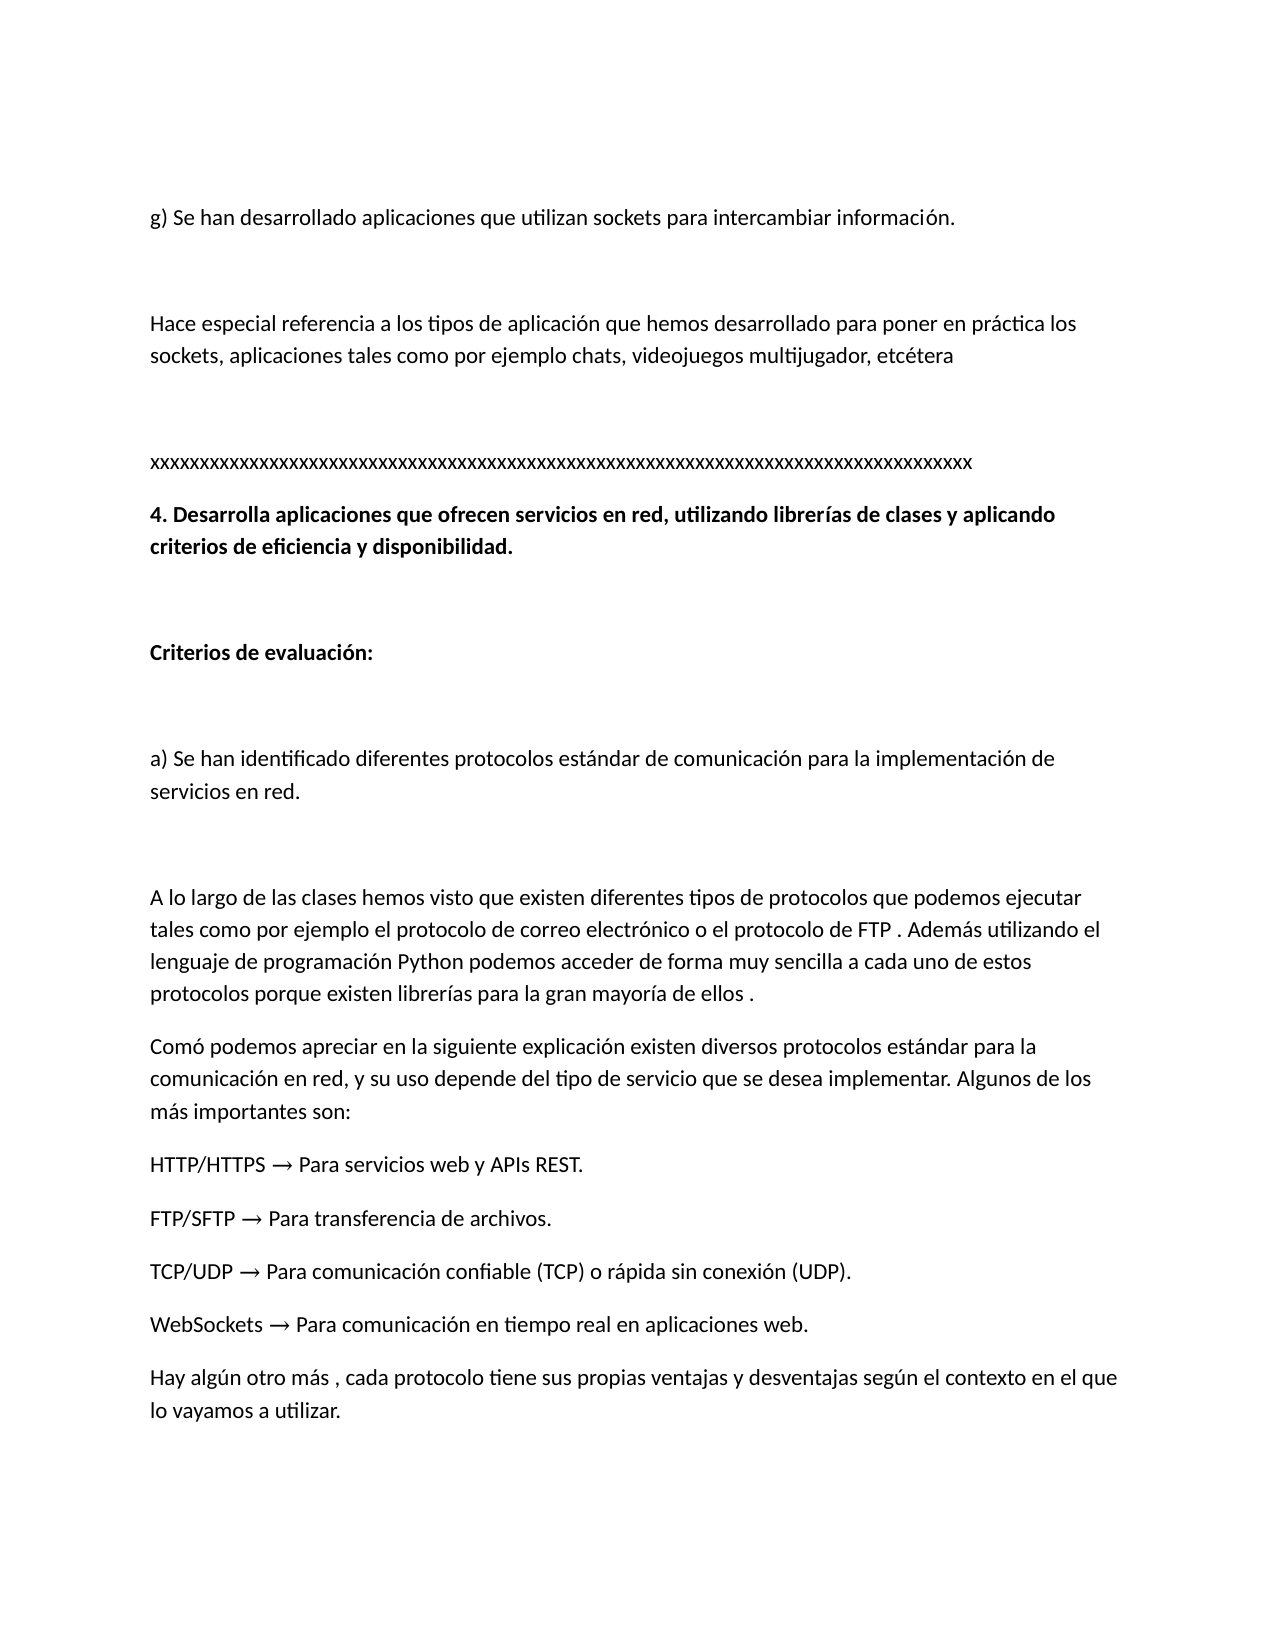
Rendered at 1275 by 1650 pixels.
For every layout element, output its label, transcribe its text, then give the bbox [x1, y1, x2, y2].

text FTP/SFTP → Para transferencia de archivos. [150, 1203, 1125, 1232]
text TCP/UDP → Para comunicación confiable (TCP) o rápida sin conexión (UDP). [150, 1257, 1125, 1285]
text Comó podemos apreciar en la siguiente explicación existen diversos protocolos estándar para la comunicación en red, y su uso depende del tipo de servicio que se desea implementar. Algunos de los más importantes son: [150, 1032, 1125, 1125]
text xxxxxxxxxxxxxxxxxxxxxxxxxxxxxxxxxxxxxxxxxxxxxxxxxxxxxxxxxxxxxxxxxxxxxxxxxxxxxxxxxxx [150, 447, 1125, 475]
text Hay algún otro más , cada protocolo tiene sus propias ventajas y desventajas según el contexto en el que lo vayamos a utilizar. [150, 1363, 1125, 1424]
text HTTP/HTTPS → Para servicios web y APIs REST. [150, 1150, 1125, 1178]
text 4. Desarrolla aplicaciones que ofrecen servicios en red, utilizando librerías de clases y aplicando criterios de eficiencia y disponibilidad. [150, 500, 1125, 561]
text A lo largo de las clases hemos visto que existen diferentes tipos de protocolos que podemos ejecutar tales como por ejemplo el protocolo de correo electrónico o el protocolo de FTP . Además utilizando el lenguaje de programación Python podemos acceder de forma muy sencilla a cada uno de estos protocolos porque existen librerías para la gran mayoría de ellos . [150, 883, 1125, 1007]
text WebSockets → Para comunicación en tiempo real en aplicaciones web. [150, 1310, 1125, 1338]
text Criterios de evaluación: [150, 638, 1125, 667]
text a) Se han identificado diferentes protocolos estándar de comunicación para la implementación de servicios en red. [150, 744, 1125, 805]
text Hace especial referencia a los tipos de aplicación que hemos desarrollado para poner en práctica los sockets, aplicaciones tales como por ejemplo chats, videojuegos multijugador, etcétera [150, 309, 1125, 369]
text g) Se han desarrollado aplicaciones que utilizan sockets para intercambiar información. [150, 203, 1125, 231]
